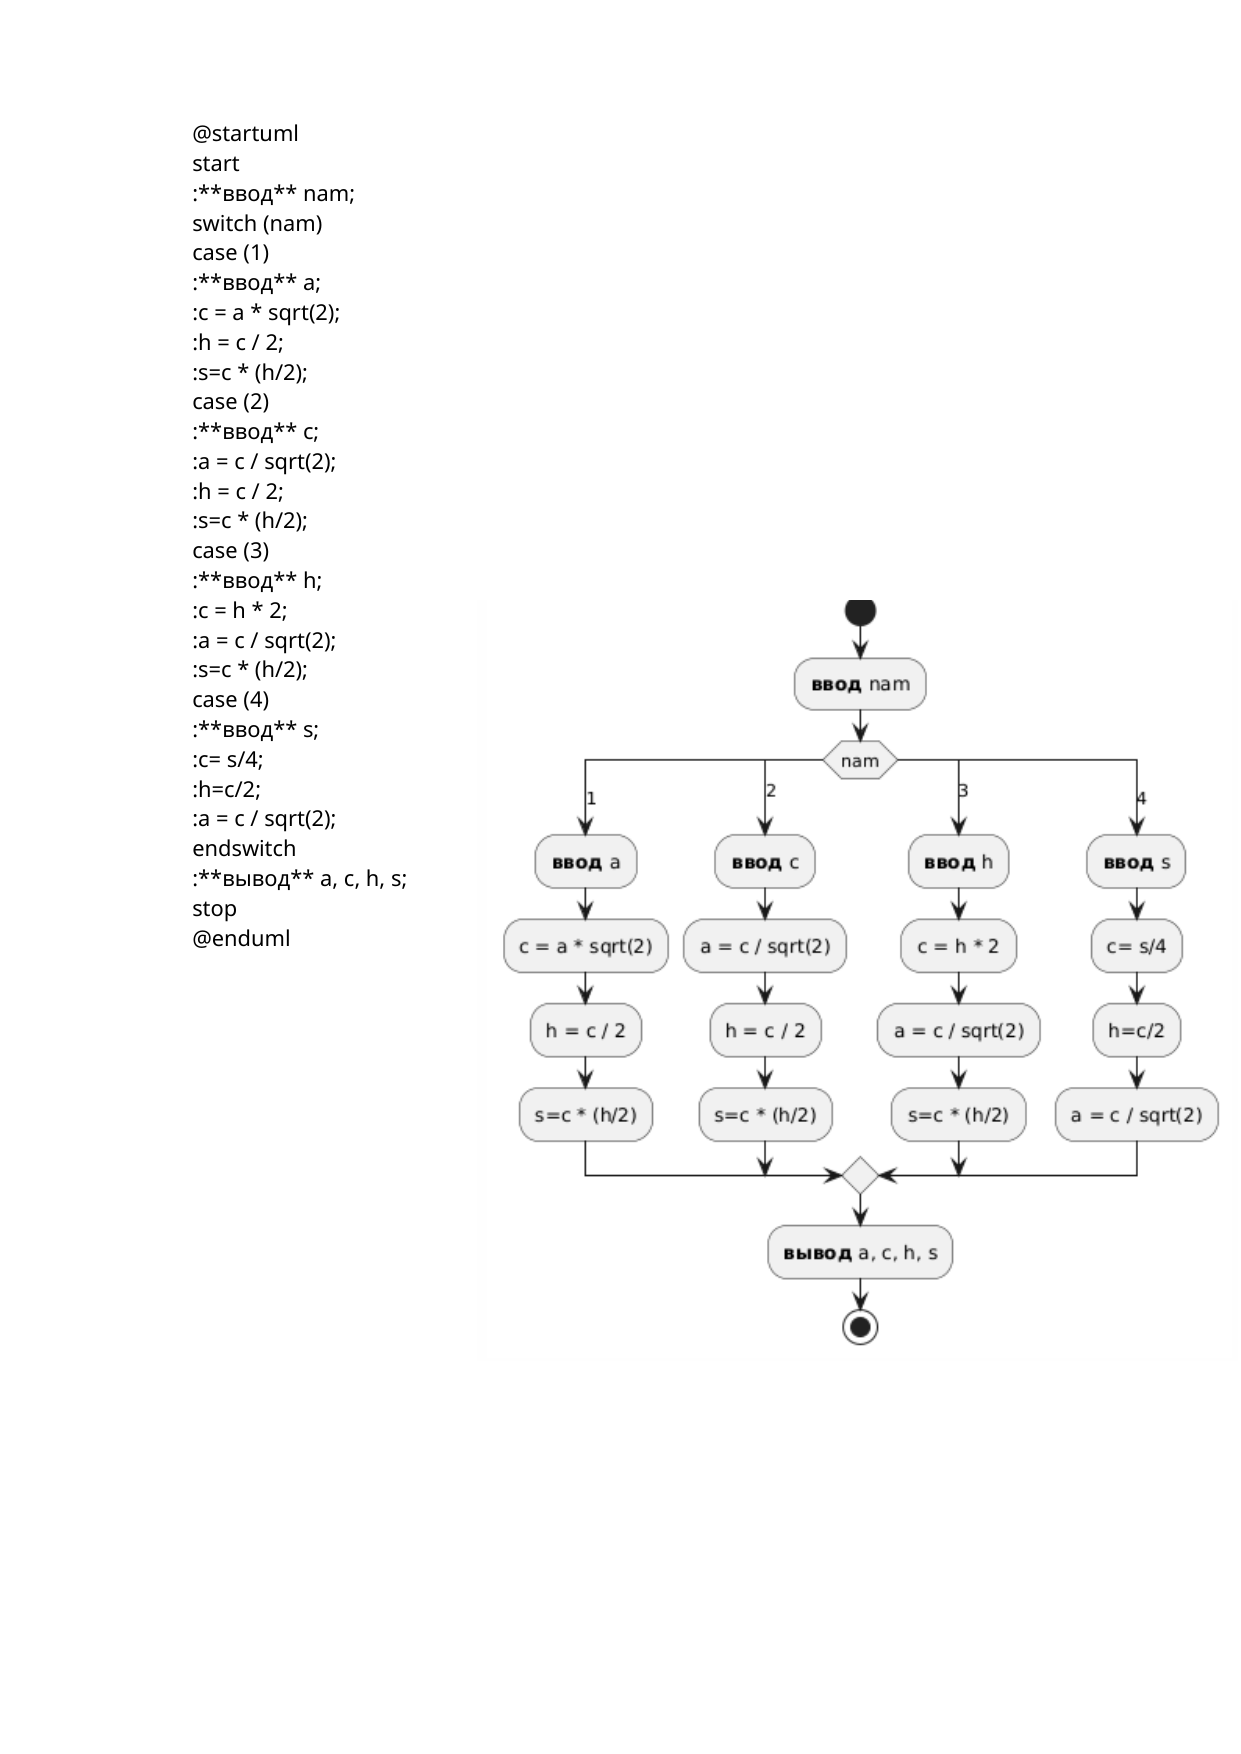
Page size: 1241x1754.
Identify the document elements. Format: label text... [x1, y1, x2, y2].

text :**ввод** s; [118, 714, 477, 744]
text :s=c * (h/2); [118, 505, 1181, 535]
text case (2) [118, 386, 1181, 416]
text :a = c / sqrt(2); [118, 803, 477, 833]
text case (3) [118, 535, 1181, 565]
text :s=c * (h/2); [118, 654, 477, 684]
text case (4) [118, 684, 477, 714]
text :**ввод** c; [118, 416, 1181, 446]
text :**ввод** a; [118, 267, 1181, 297]
text :a = c / sqrt(2); [118, 624, 477, 654]
text switch (nam) [118, 207, 1181, 237]
text :h = c / 2; [118, 476, 1181, 505]
text :**ввод** h; [118, 565, 1181, 595]
text case (1) [118, 237, 1181, 267]
text :h=c/2; [118, 773, 477, 803]
text :c = a * sqrt(2); [118, 297, 1181, 327]
text :h = c / 2; [118, 327, 1181, 356]
text @enduml [118, 922, 477, 952]
text :c = h * 2; [118, 595, 1181, 624]
text endswitch [118, 833, 477, 863]
text :**ввод** nam; [118, 178, 1181, 207]
text :s=c * (h/2); [118, 356, 1181, 386]
text start [118, 148, 1181, 178]
text stop [118, 893, 477, 922]
text :c= s/4; [118, 744, 477, 773]
text :a = c / sqrt(2); [118, 446, 1181, 476]
text @startuml [118, 118, 1181, 148]
text :**вывод** a, c, h, s; [118, 863, 477, 893]
